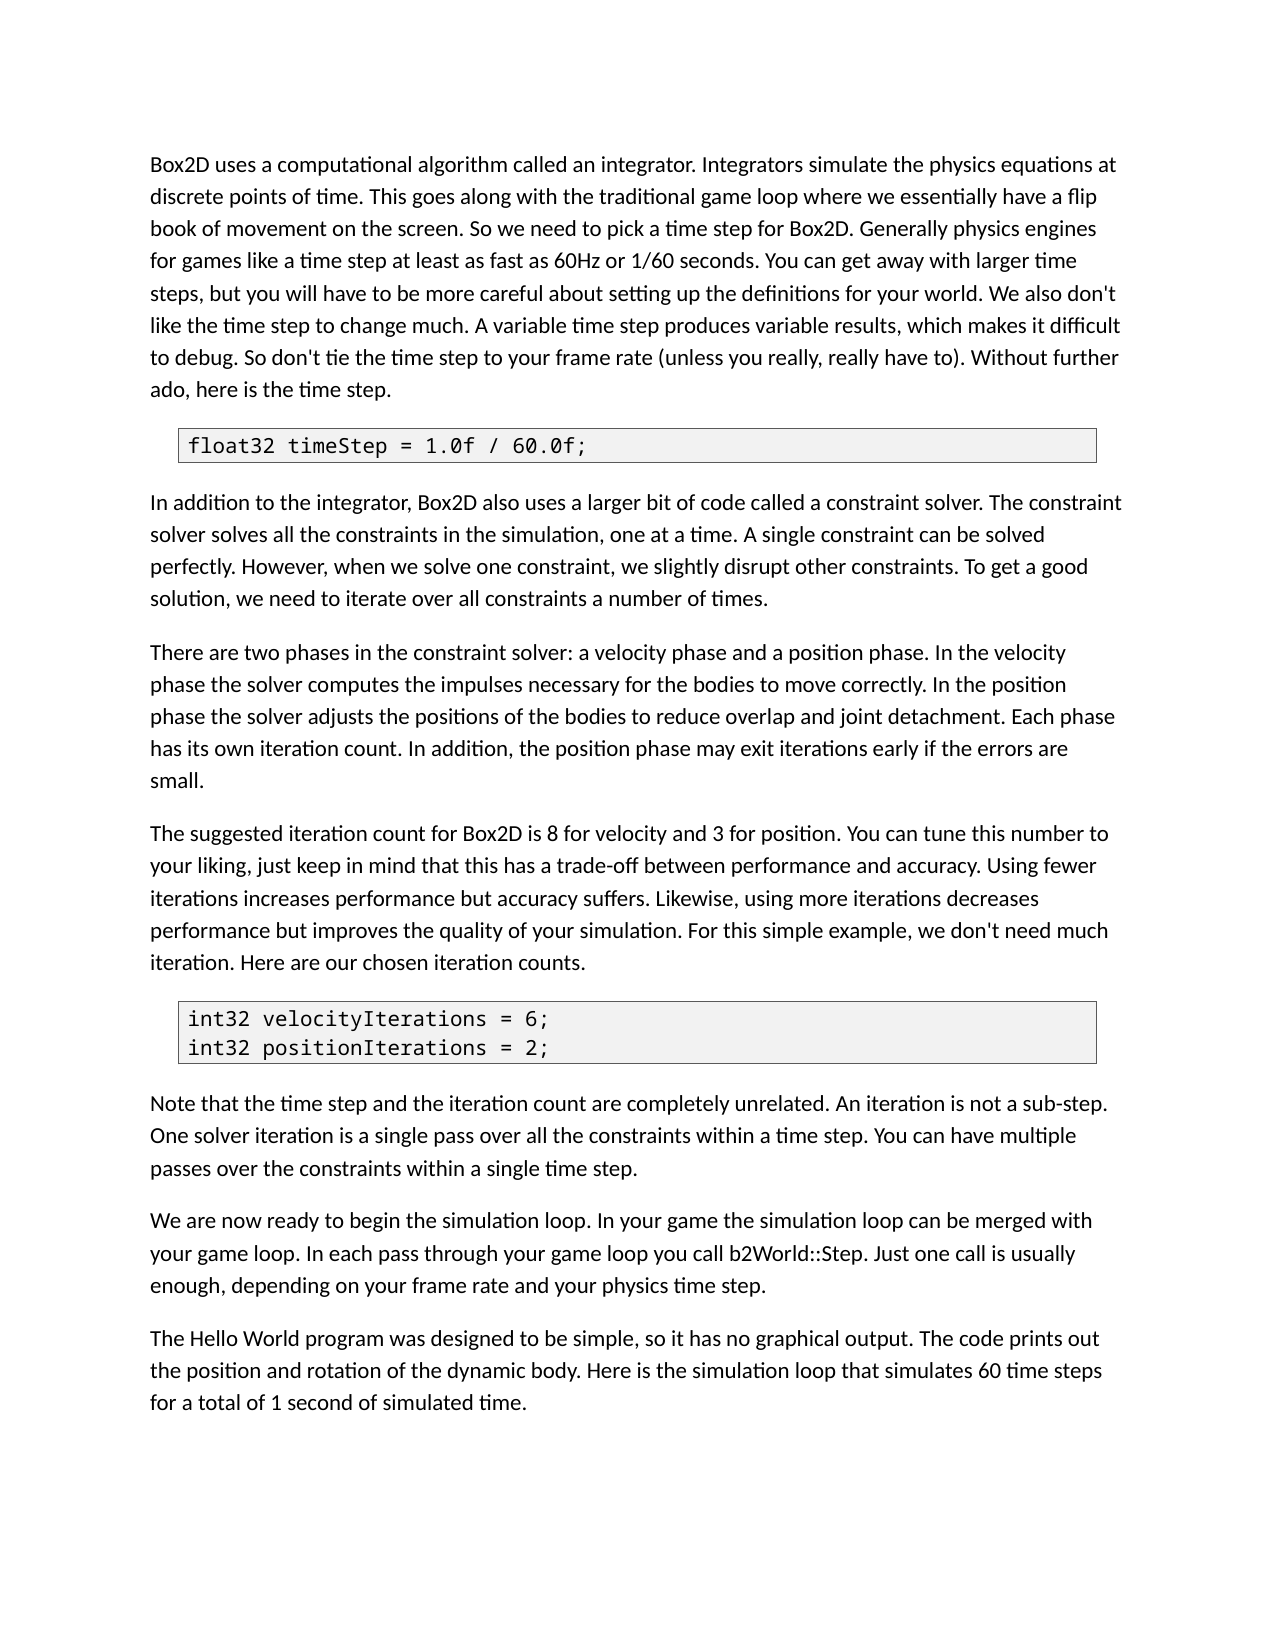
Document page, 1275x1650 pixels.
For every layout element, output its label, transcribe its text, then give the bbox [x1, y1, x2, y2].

text In addition to the integrator, Box2D also uses a larger bit of code called a constraint solver. The constraint solver solves all the constraints in the simulation, one at a time. A single constraint can be solved perfectly. However, when we solve one constraint, we slightly disrupt other constraints. To get a good solution, we need to iterate over all constraints a number of times. [150, 488, 1125, 613]
text int32 velocityIterations = 6; [179, 1002, 1096, 1029]
text Box2D uses a computational algorithm called an integrator. Integrators simulate the physics equations at discrete points of time. This goes along with the traditional game loop where we essentially have a flip book of movement on the screen. So we need to pick a time step for Box2D. Generally physics engines for games like a time step at least as fast as 60Hz or 1/60 seconds. You can get away with larger time steps, but you will have to be more careful about setting up the definitions for your world. We also don't like the time step to change much. A variable time step produces variable results, which makes it difficult to debug. So don't tie the time step to your frame rate (unless you really, really have to). Without further ado, here is the time step. [150, 150, 1125, 403]
text We are now ready to begin the simulation loop. In your game the simulation loop can be merged with your game loop. In each pass through your game loop you call b2World::Step. Just one call is usually enough, depending on your frame rate and your physics time step. [150, 1207, 1125, 1299]
text Note that the time step and the iteration count are completely unrelated. An iteration is not a sub-step. One solver iteration is a single pass over all the constraints within a time step. You can have multiple passes over the constraints within a single time step. [150, 1089, 1125, 1182]
text int32 positionIterations = 2; [179, 1029, 1096, 1063]
text The suggested iteration count for Box2D is 8 for velocity and 3 for position. You can tune this number to your liking, just keep in mind that this has a trade-off between performance and accuracy. Using fewer iterations increases performance but accuracy suffers. Likewise, using more iterations decreases performance but improves the quality of your simulation. For this simple example, we don't need much iteration. Here are our chosen iteration counts. [150, 819, 1125, 976]
text float32 timeStep = 1.0f / 60.0f; [179, 429, 1096, 462]
text The Hello World program was designed to be simple, so it has no graphical output. The code prints out the position and rotation of the dynamic body. Here is the simulation loop that simulates 60 time steps for a total of 1 second of simulated time. [150, 1324, 1125, 1416]
text There are two phases in the constraint solver: a velocity phase and a position phase. In the velocity phase the solver computes the impulses necessary for the bodies to move correctly. In the position phase the solver adjusts the positions of the bodies to reduce overlap and joint detachment. Each phase has its own iteration count. In addition, the position phase may exit iterations early if the errors are small. [150, 638, 1125, 794]
